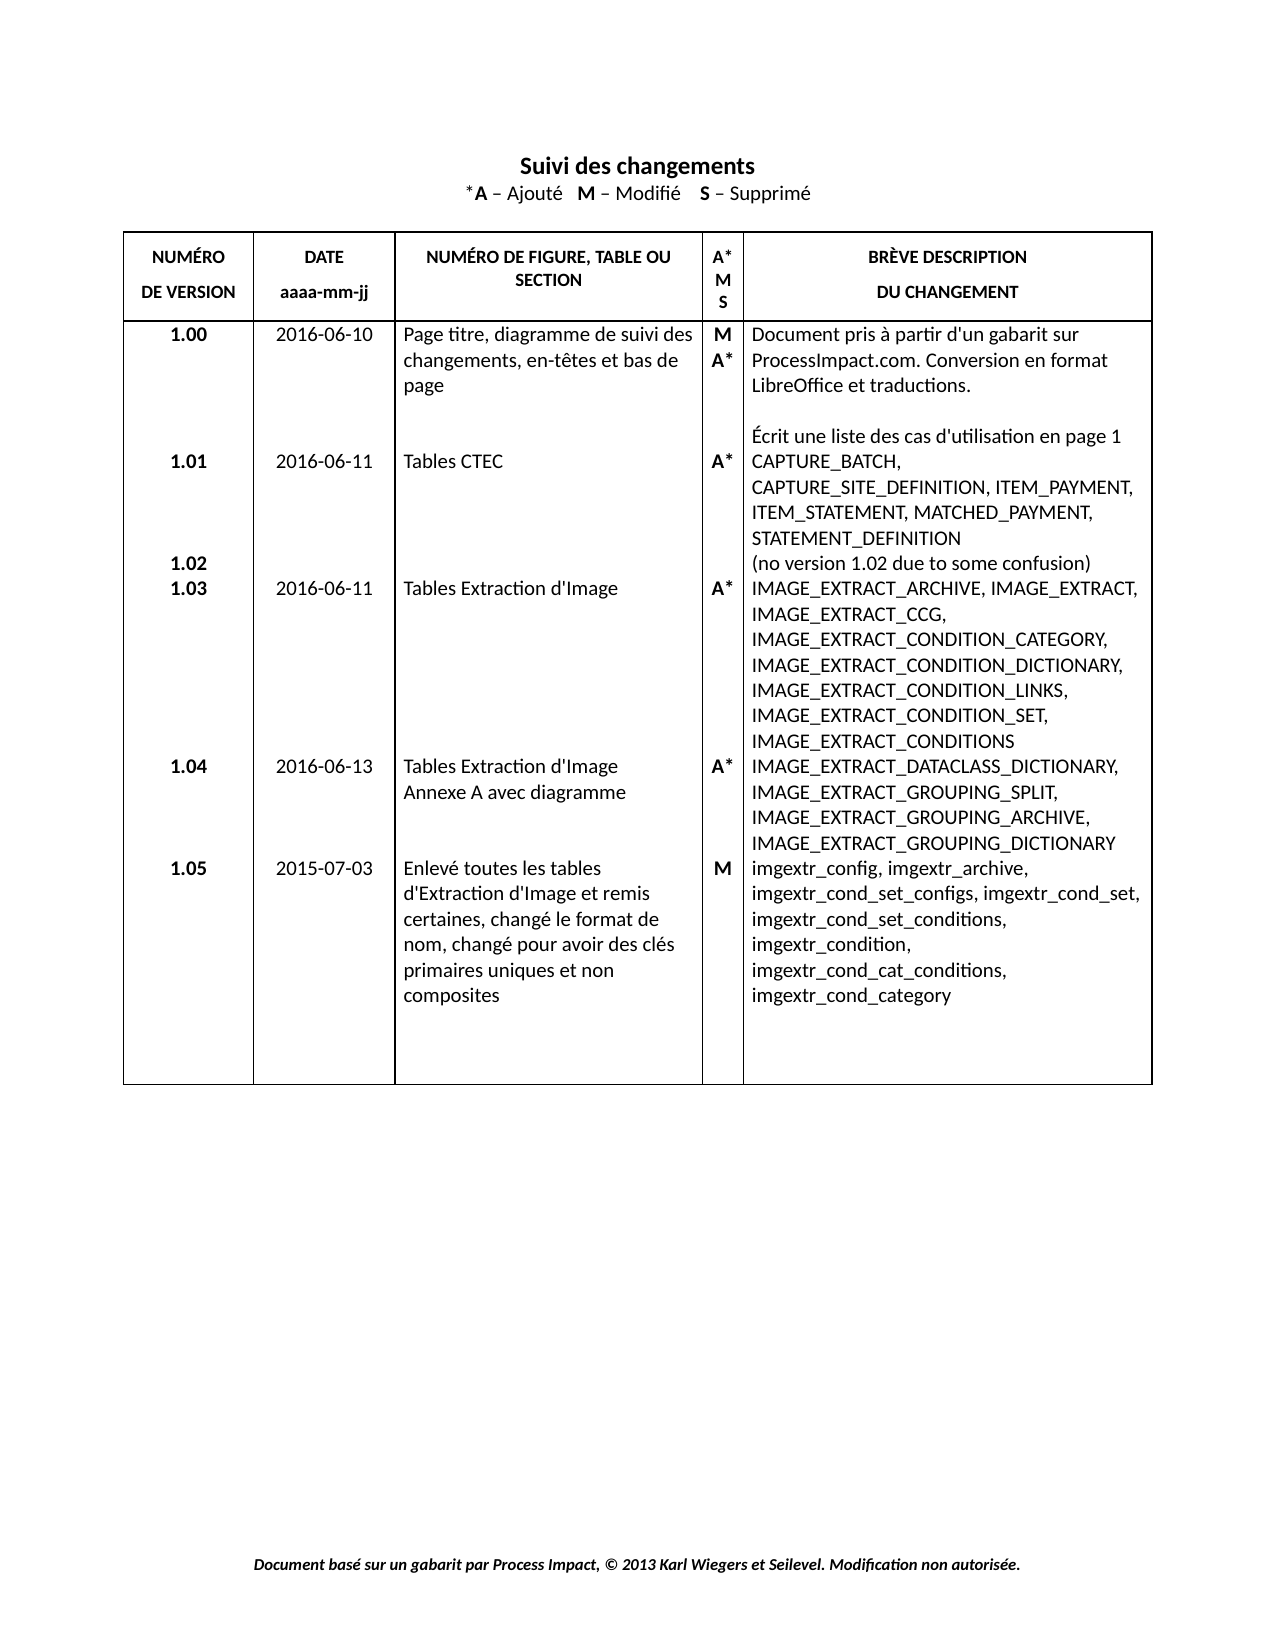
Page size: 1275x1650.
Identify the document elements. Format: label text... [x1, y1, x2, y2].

table_cell [254, 1008, 394, 1033]
table_header BRÈVE DESCRIPTION DU CHANGEMENT [744, 233, 1151, 320]
table_cell [124, 1033, 253, 1058]
table_cell [703, 1033, 743, 1058]
table_cell 1.04 [124, 754, 253, 855]
table_cell A* [703, 449, 743, 550]
table_cell M [703, 855, 743, 1008]
table_cell (no version 1.02 due to some confusion) [744, 550, 1151, 576]
text *A – Ajouté M – Modifié S – Supprimé [150, 181, 1125, 206]
table_cell [396, 1033, 702, 1058]
table_cell [396, 1059, 702, 1084]
table_cell [703, 550, 743, 576]
table_header A* M S [703, 233, 743, 320]
table_cell [254, 1033, 394, 1058]
table_cell A* [703, 576, 743, 753]
table_cell 2016-06-10 [254, 322, 394, 448]
table_cell CAPTURE_BATCH, CAPTURE_SITE_DEFINITION, ITEM_PAYMENT, ITEM_STATEMENT, MATCHED_PAYMENT, STATEMENT_DEFINITION [744, 449, 1151, 550]
table_cell 2016-06-13 [254, 754, 394, 855]
table_header NUMÉRO DE VERSION [124, 233, 253, 320]
table_cell [254, 550, 394, 576]
table_cell 2016-06-11 [254, 449, 394, 550]
table_cell IMAGE_EXTRACT_DATACLASS_DICTIONARY, IMAGE_EXTRACT_GROUPING_SPLIT, IMAGE_EXTRACT_GROUPING_ARCHIVE, IMAGE_EXTRACT_GROUPING_DICTIONARY [744, 754, 1151, 855]
table_cell 2016-06-11 [254, 576, 394, 753]
table_header DATE aaaa-mm-jj [254, 233, 394, 320]
table_cell 1.01 [124, 449, 253, 550]
table_cell [396, 550, 702, 576]
table_cell MA* [703, 322, 743, 448]
text Suivi des changements [150, 150, 1125, 181]
table_cell [124, 1008, 253, 1033]
table_cell Page titre, diagramme de suivi des changements, en-têtes et bas de page [396, 322, 702, 448]
table_cell Document pris à partir d'un gabarit sur ProcessImpact.com. Conversion en format LibreOffice et traductions. Écrit une liste des cas d'utilisation en page 1 [744, 322, 1151, 448]
table_cell 1.00 [124, 322, 253, 448]
table_cell 1.05 [124, 855, 253, 1008]
table_cell [396, 1008, 702, 1033]
table_cell [254, 1059, 394, 1084]
table_cell 2015-07-03 [254, 855, 394, 1008]
table_cell Tables CTEC [396, 449, 702, 550]
table_header NUMÉRO DE FIGURE, TABLE OU SECTION [396, 233, 702, 320]
table_cell Tables Extraction d'Image Annexe A avec diagramme [396, 754, 702, 855]
table_cell [744, 1059, 1151, 1084]
table_cell [744, 1033, 1151, 1058]
table_cell [744, 1008, 1151, 1033]
table_cell [703, 1059, 743, 1084]
table_cell Tables Extraction d'Image [396, 576, 702, 753]
table_cell Enlevé toutes les tables d'Extraction d'Image et remis certaines, changé le format de nom, changé pour avoir des clés primaires uniques et non composites [396, 855, 702, 1008]
table_cell [124, 1059, 253, 1084]
table_cell IMAGE_EXTRACT_ARCHIVE, IMAGE_EXTRACT, IMAGE_EXTRACT_CCG, IMAGE_EXTRACT_CONDITION_CATEGORY, IMAGE_EXTRACT_CONDITION_DICTIONARY, IMAGE_EXTRACT_CONDITION_LINKS, IMAGE_EXTRACT_CONDITION_SET, IMAGE_EXTRACT_CONDITIONS [744, 576, 1151, 753]
table_cell imgextr_config, imgextr_archive, imgextr_cond_set_configs, imgextr_cond_set, imgextr_cond_set_conditions, imgextr_condition, imgextr_cond_cat_conditions, imgextr_cond_category [744, 855, 1151, 1008]
table_cell 1.02 [124, 550, 253, 576]
table_cell [703, 1008, 743, 1033]
table_cell 1.03 [124, 576, 253, 753]
table_cell A* [703, 754, 743, 855]
